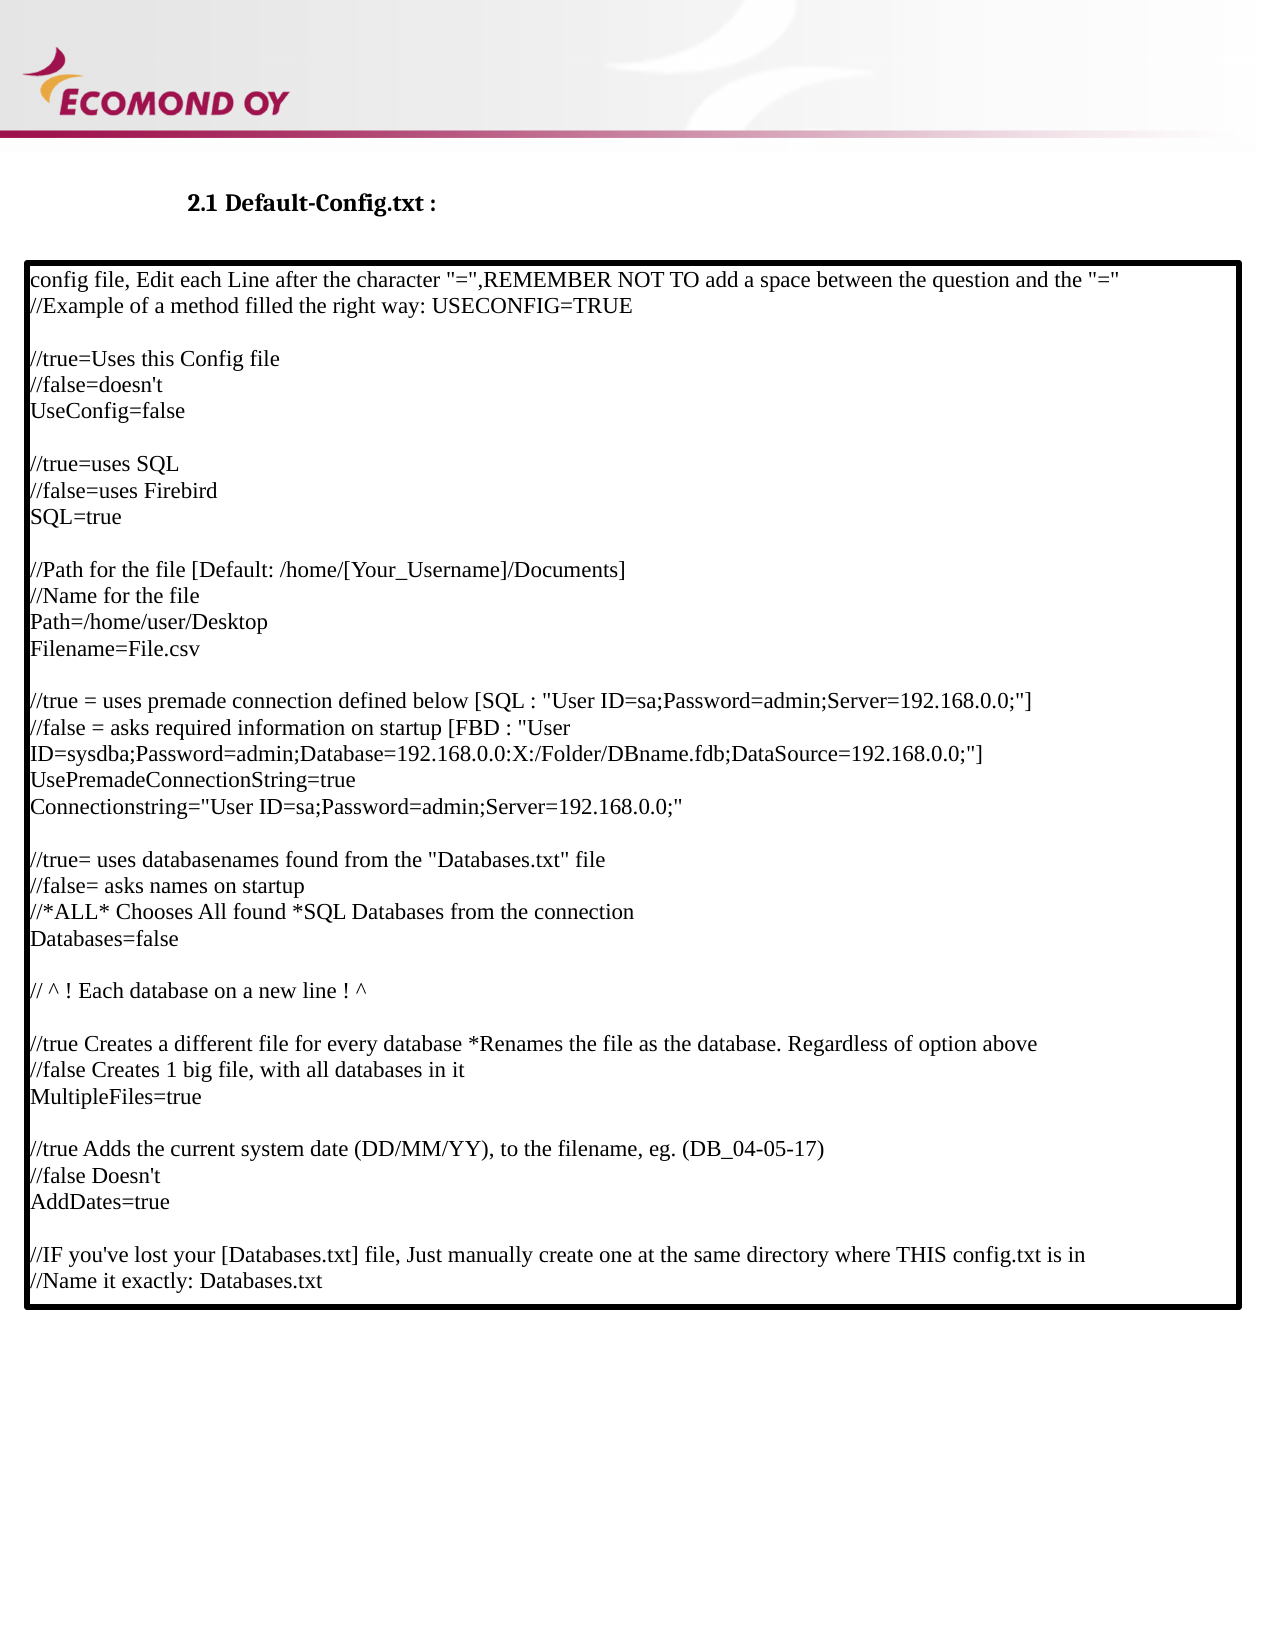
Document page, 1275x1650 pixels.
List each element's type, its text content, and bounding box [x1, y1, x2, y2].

subtitle Default-Config.txt : [187, 189, 1144, 218]
picture [0, 0, 1257, 151]
